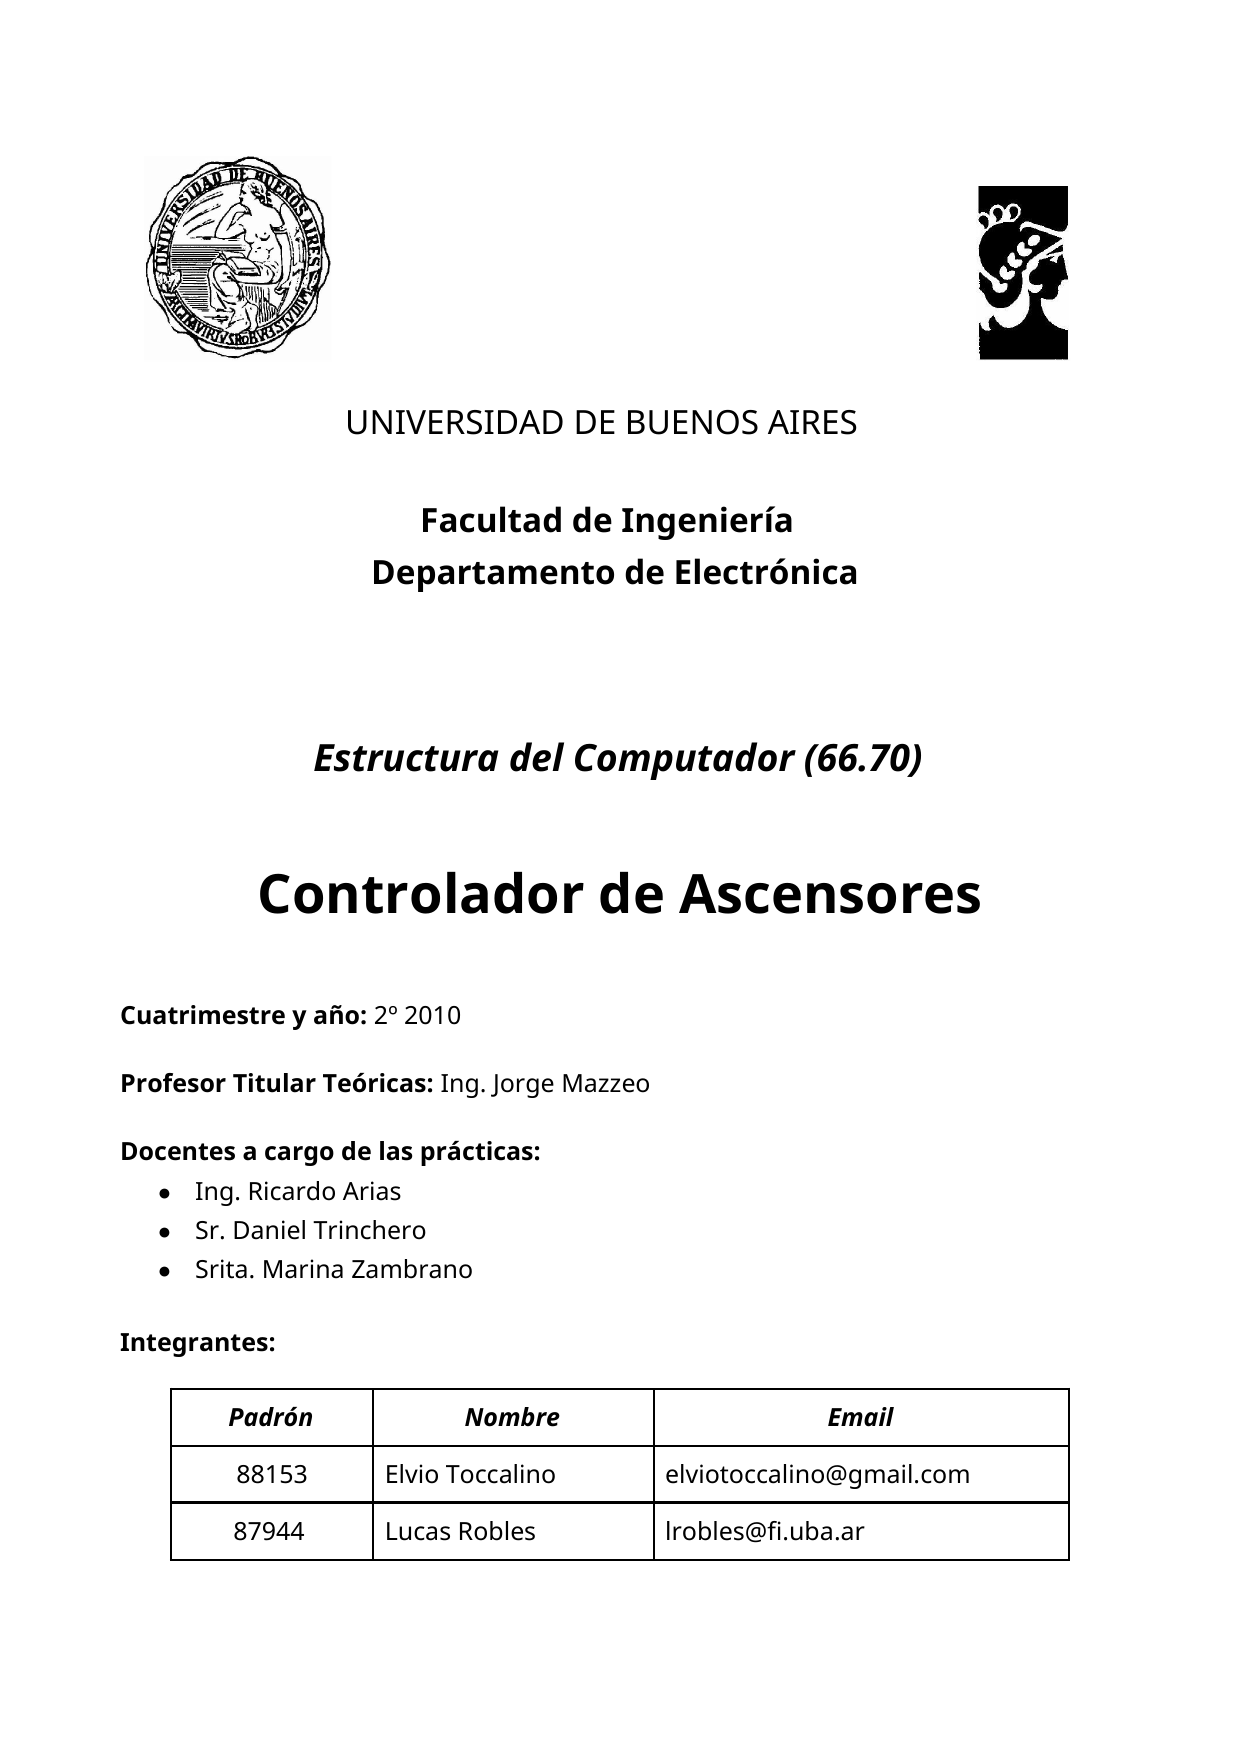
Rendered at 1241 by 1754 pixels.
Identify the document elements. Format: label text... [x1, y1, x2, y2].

text Facultad de Ingeniería [345, 497, 1120, 542]
text UNIVERSIDAD DE BUENOS AIRES [345, 399, 1120, 444]
picture [144, 156, 332, 362]
table_header Padrón [172, 1390, 372, 1444]
list Ing. Ricardo Arias [157, 1173, 1120, 1207]
text Docentes a cargo de las prácticas: [120, 1134, 1120, 1168]
table_cell 88153 [172, 1447, 372, 1501]
text Departamento de Electrónica [345, 549, 1120, 594]
list Srita. Marina Zambrano [157, 1251, 1120, 1286]
text Controlador de Ascensores [120, 855, 1120, 929]
table_cell Lucas Robles [374, 1504, 653, 1558]
text Profesor Titular Teóricas: Ing. Jorge Mazzeo [120, 1066, 1120, 1100]
text Integrantes: [120, 1325, 1120, 1359]
table_cell 87944 [172, 1504, 372, 1558]
list Sr. Daniel Trinchero [157, 1212, 1120, 1246]
picture [976, 186, 1071, 361]
table_cell elviotoccalino@gmail.com [655, 1447, 1068, 1501]
table_cell Elvio Toccalino [374, 1447, 653, 1501]
text Estructura del Computador (66.70) [120, 732, 1120, 783]
table_header Email [655, 1390, 1068, 1444]
text Cuatrimestre y año: 2º 2010 [120, 998, 1120, 1032]
table_header Nombre [374, 1390, 653, 1444]
table_cell lrobles@fi.uba.ar [655, 1504, 1068, 1558]
